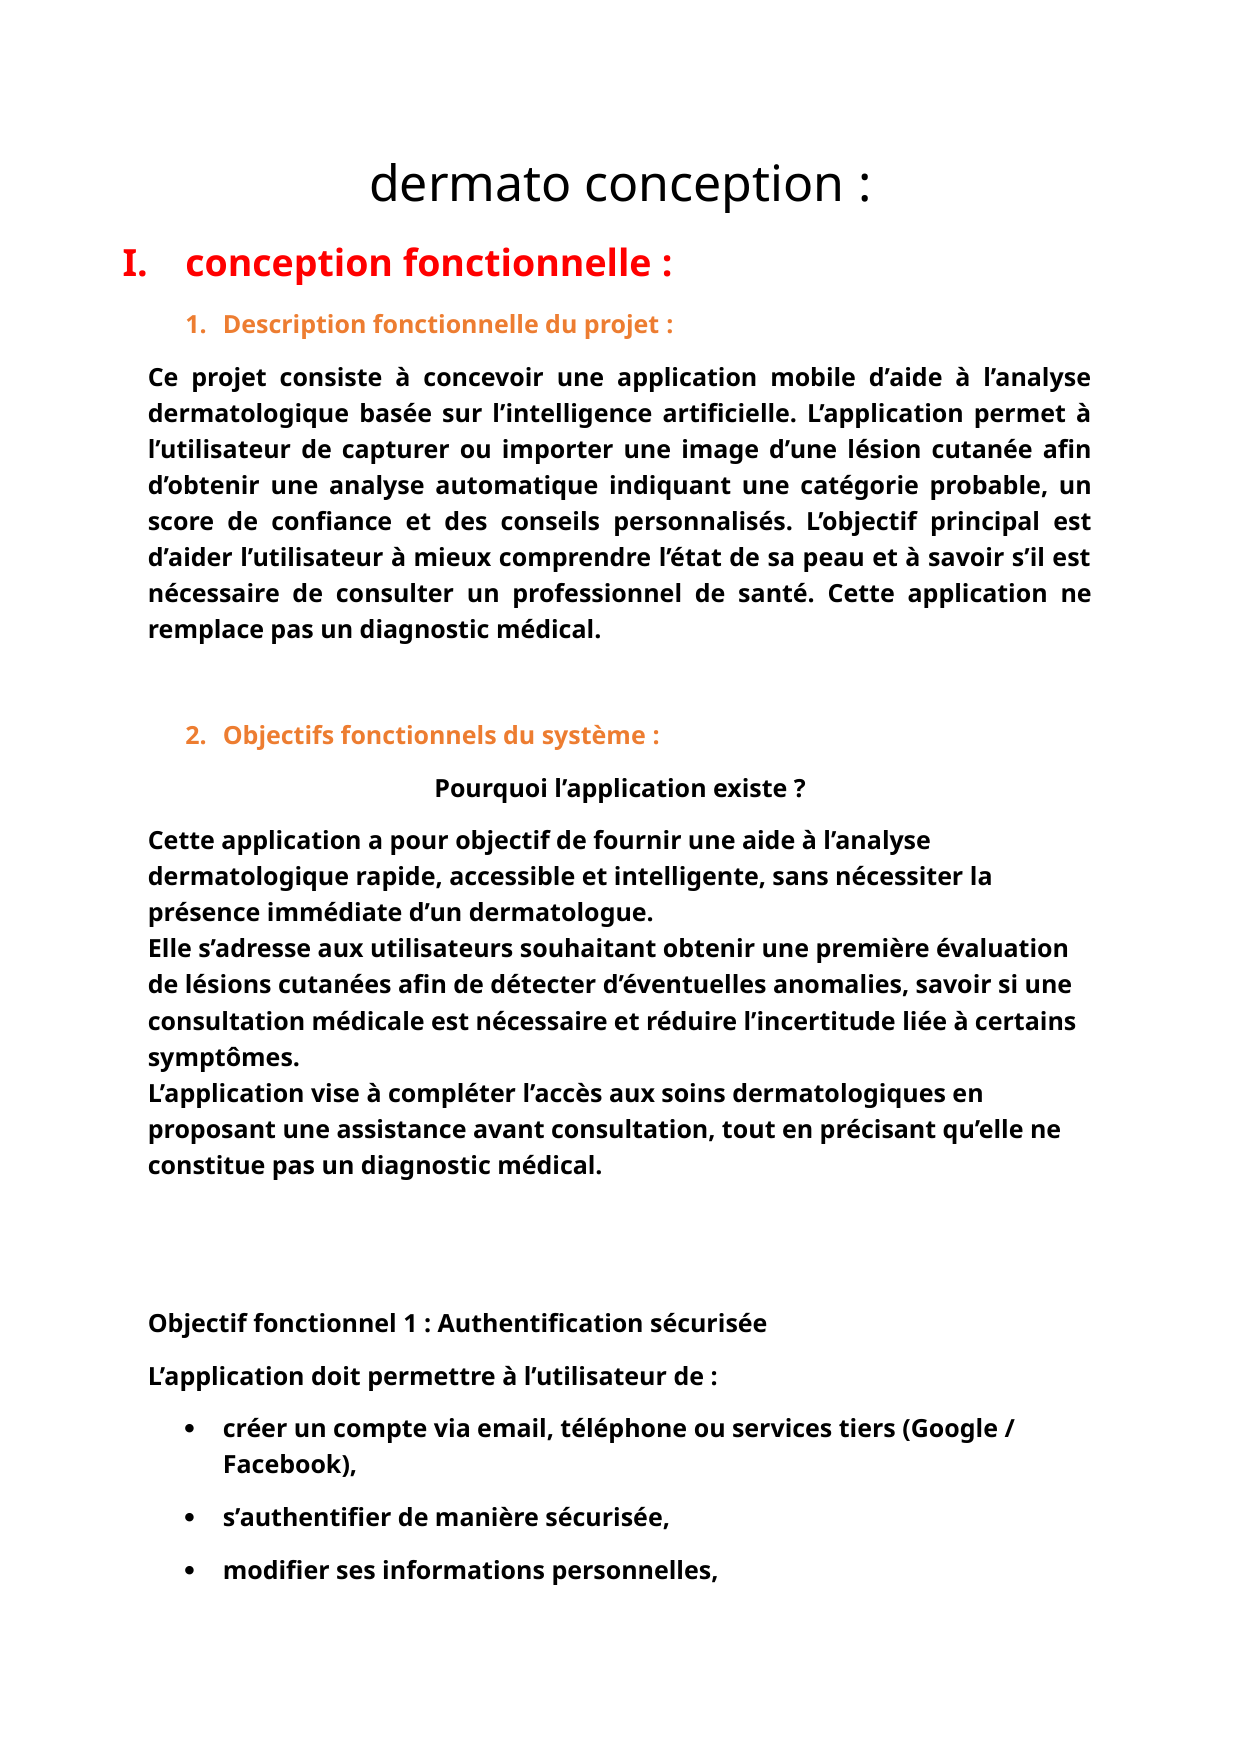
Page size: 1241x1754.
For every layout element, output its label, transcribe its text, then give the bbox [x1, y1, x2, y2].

text dermato conception : [148, 148, 1093, 216]
list Description fonctionnelle du projet : [185, 307, 1093, 341]
list s’authentifier de manière sécurisée, [185, 1500, 1093, 1534]
text Cette application a pour objectif de fournir une aide à l’analyse dermatologique rapide, accessible et intelligente, sans nécessiter la présence immédiate d’un dermatologue. Elle s’adresse aux utilisateurs souhaitant obtenir une première évaluation de lésions cutanées afin de détecter d’éventuelles anomalies, savoir si une consultation médicale est nécessaire et réduire l’incertitude liée à certains symptômes. L’application vise à compléter l’accès aux soins dermatologiques en proposant une assistance avant consultation, tout en précisant qu’elle ne constitue pas un diagnostic médical. [148, 823, 1093, 1181]
list modifier ses informations personnelles, [185, 1552, 1093, 1586]
text Objectif fonctionnel 1 : Authentification sécurisée [148, 1306, 1093, 1339]
list conception fonctionnelle : [148, 236, 1093, 287]
text L’application doit permettre à l’utilisateur de : [148, 1358, 1093, 1392]
text Ce projet consiste à concevoir une application mobile d’aide à l’analyse dermatologique basée sur l’intelligence artificielle. L’application permet à l’utilisateur de capturer ou importer une image d’une lésion cutanée afin d’obtenir une analyse automatique indiquant une catégorie probable, un score de confiance et des conseils personnalisés. L’objectif principal est d’aider l’utilisateur à mieux comprendre l’état de sa peau et à savoir s’il est nécessaire de consulter un professionnel de santé. Cette application ne remplace pas un diagnostic médical. [148, 360, 1093, 646]
text Pourquoi l’application existe ? [148, 770, 1093, 804]
list Objectifs fonctionnels du système : [185, 718, 1093, 752]
list créer un compte via email, téléphone ou services tiers (Google / Facebook), [185, 1411, 1093, 1481]
